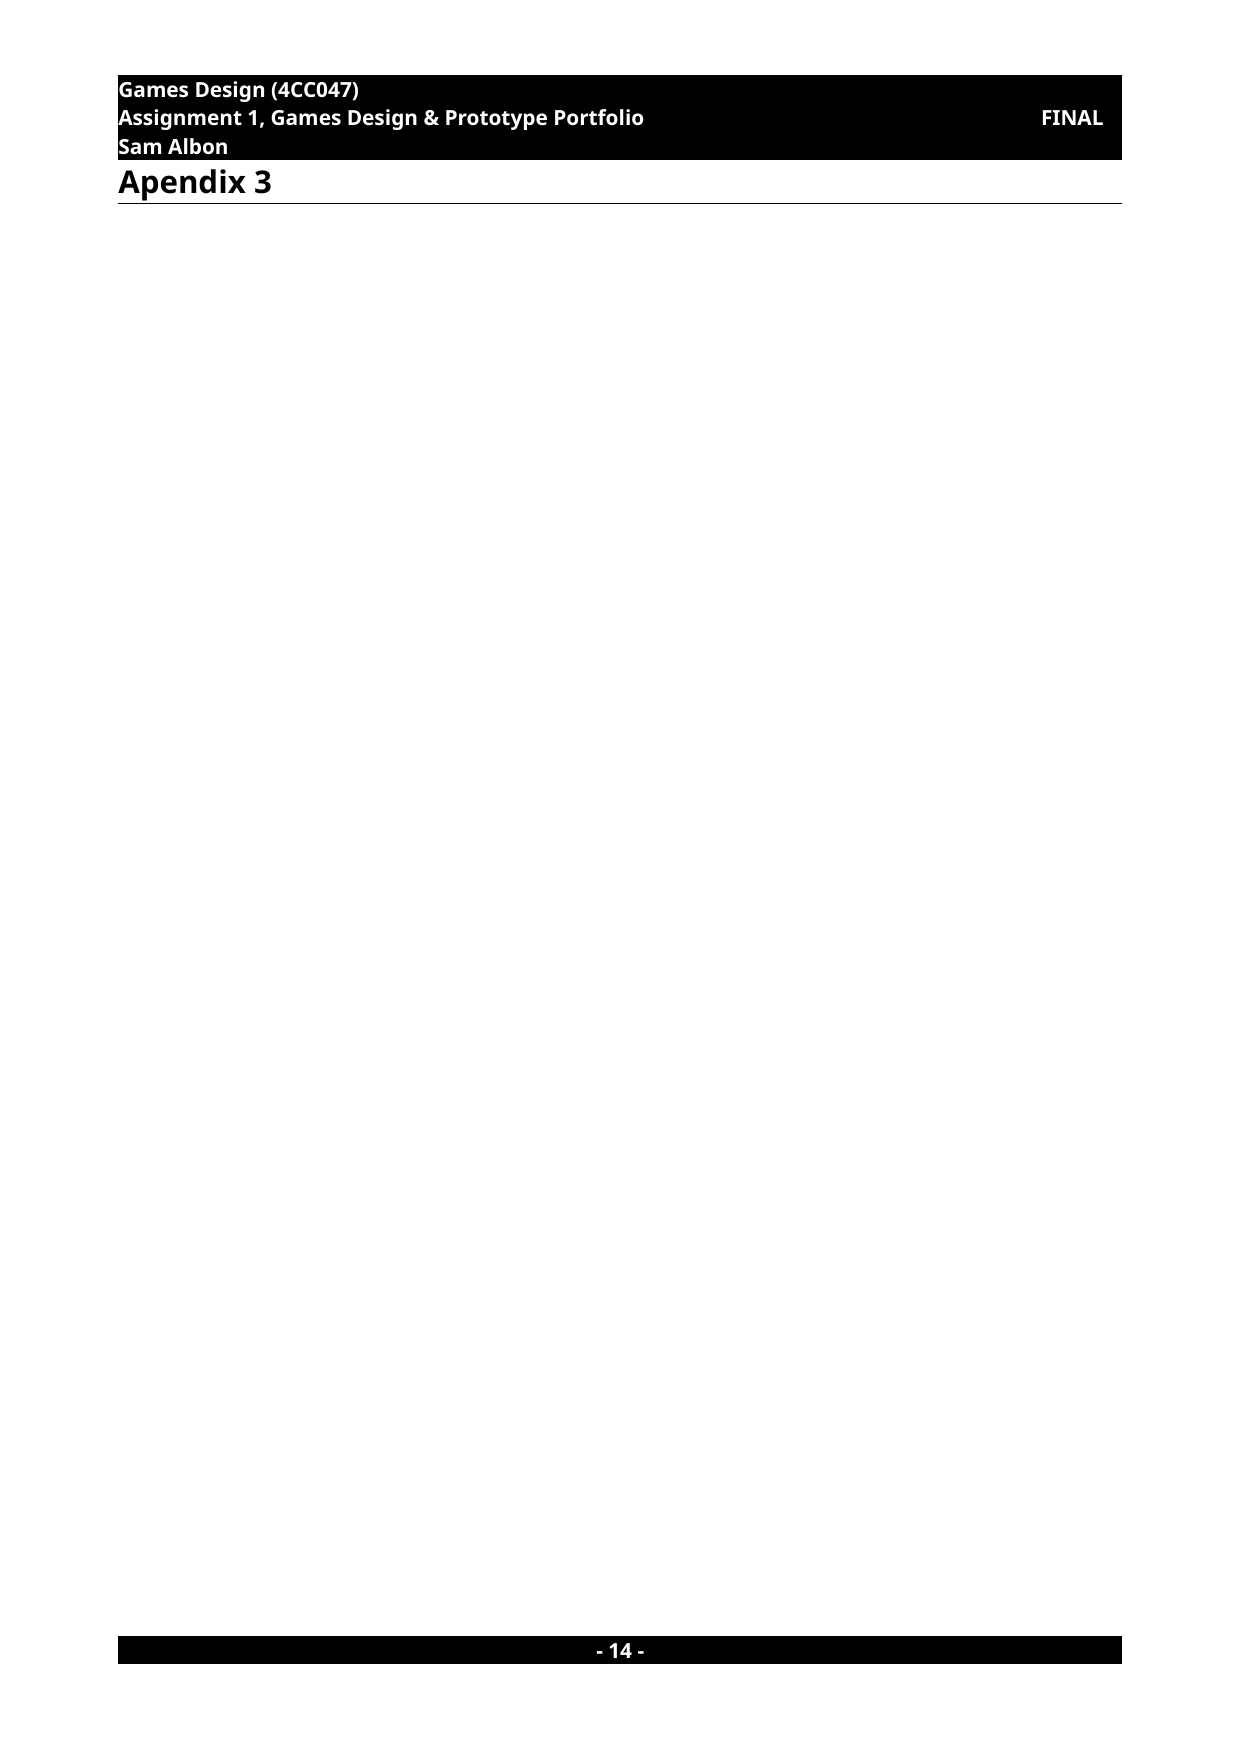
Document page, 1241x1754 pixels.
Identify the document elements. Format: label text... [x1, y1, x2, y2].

text Apendix 3 [118, 160, 1122, 203]
